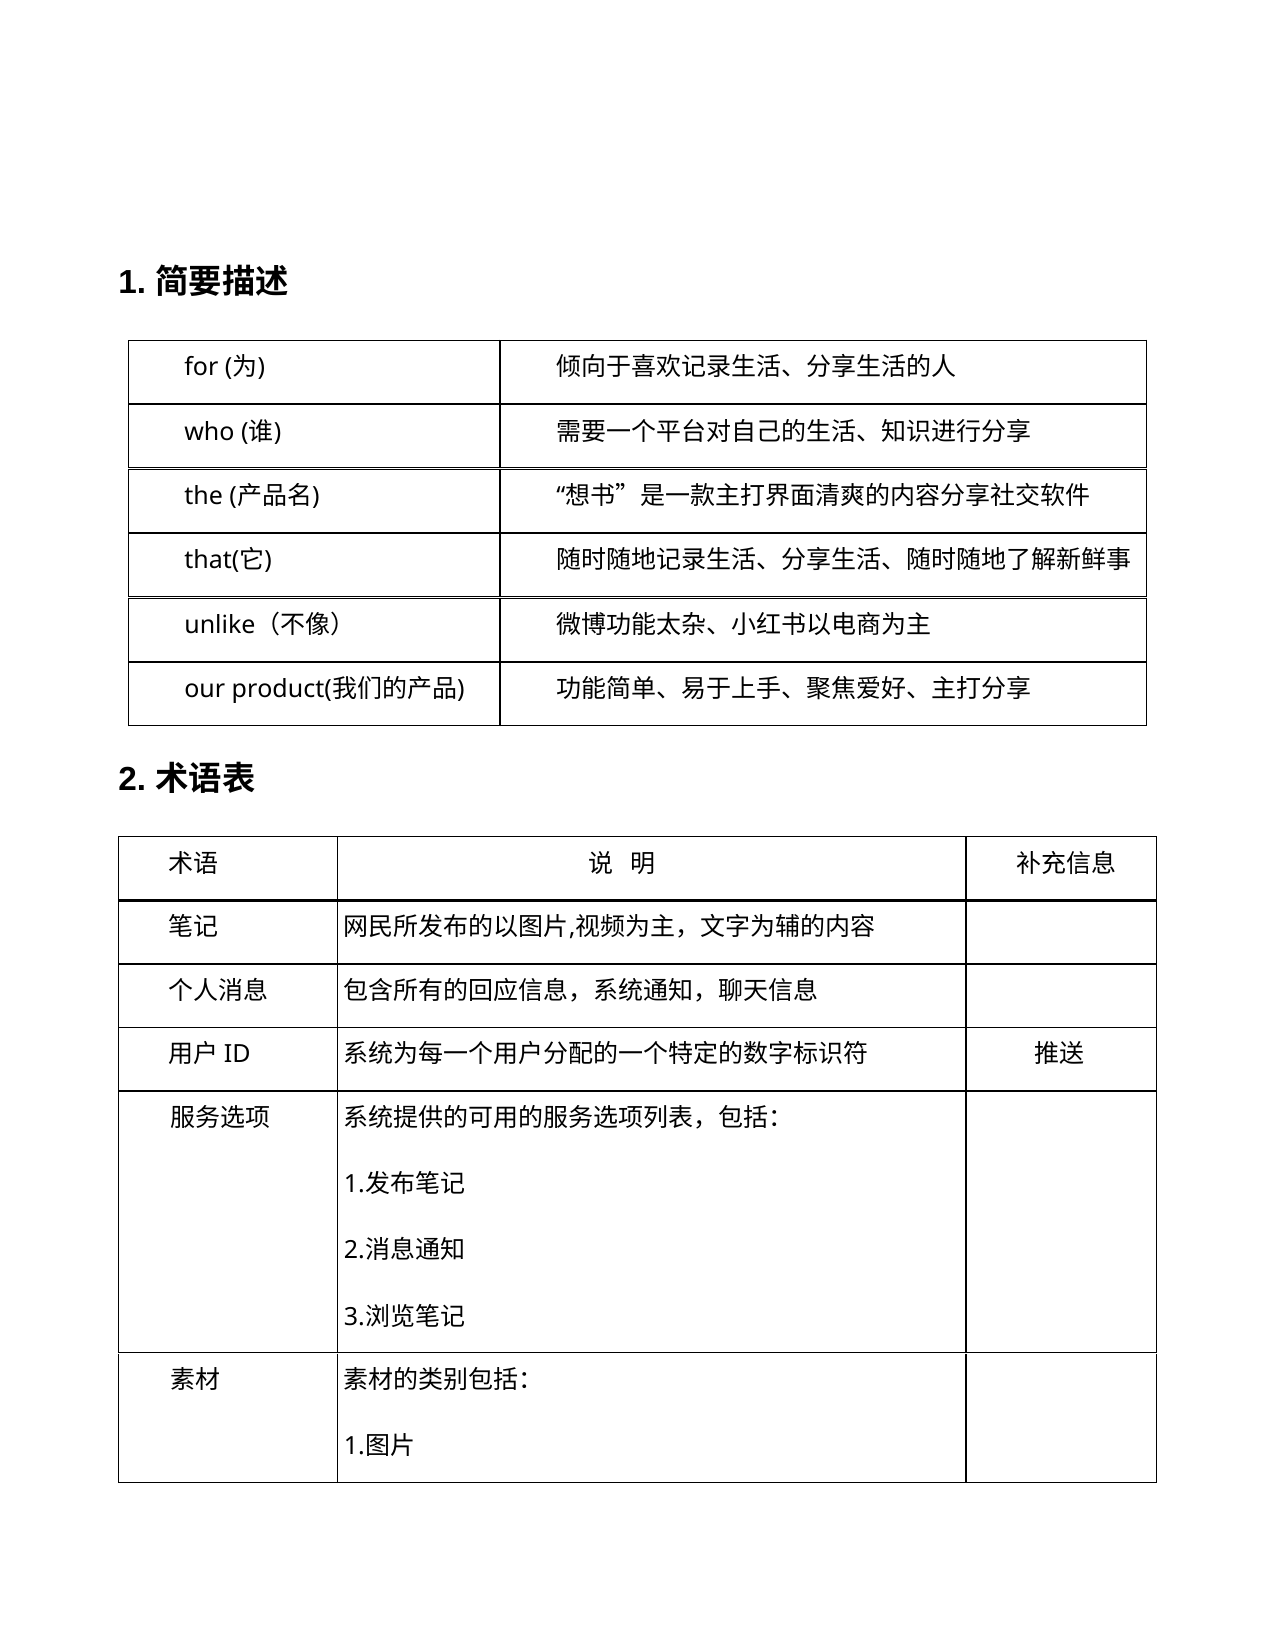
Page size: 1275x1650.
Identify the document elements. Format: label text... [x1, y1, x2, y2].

table_cell 个人消息 [119, 965, 337, 1027]
table_cell [967, 1354, 1156, 1482]
table_cell 素材的类别包括： 1.图片 [338, 1354, 965, 1482]
table_cell unlike（不像） [129, 599, 499, 661]
table_cell 包含所有的回应信息，系统通知，聊天信息 [338, 965, 965, 1027]
table_cell 功能简单、易于上手、聚焦爱好、主打分享 [501, 663, 1146, 725]
table_header 补充信息 [967, 837, 1156, 899]
table_cell 服务选项 [119, 1092, 337, 1352]
table_cell 网民所发布的以图片,视频为主，文字为辅的内容 [338, 902, 965, 963]
table_header 说 明 [338, 837, 965, 899]
subtitle 1. 简要描述 [118, 255, 1157, 303]
table_cell “想书”是一款主打界面清爽的内容分享社交软件 [501, 470, 1146, 532]
table_header for (为) [129, 341, 499, 403]
table_header 倾向于喜欢记录生活、分享生活的人 [501, 341, 1146, 403]
table_cell 系统提供的可用的服务选项列表，包括： 1.发布笔记 2.消息通知 3.浏览笔记 [338, 1092, 965, 1352]
table_cell 推送 [967, 1028, 1156, 1090]
table_cell 系统为每一个用户分配的一个特定的数字标识符 [338, 1028, 965, 1090]
table_cell 微博功能太杂、小红书以电商为主 [501, 599, 1146, 661]
table_cell [967, 965, 1156, 1027]
table_cell 随时随地记录生活、分享生活、随时随地了解新鲜事 [501, 534, 1146, 596]
table_cell [967, 1092, 1156, 1352]
table_cell 用户ID [119, 1028, 337, 1090]
table_cell [967, 902, 1156, 963]
table_cell 笔记 [119, 902, 337, 963]
table_header 术语 [119, 837, 337, 899]
table_cell 素材 [119, 1354, 337, 1482]
subtitle 2. 术语表 [118, 751, 1157, 799]
table_cell who (谁) [129, 405, 499, 467]
table_cell that(它) [129, 534, 499, 596]
table_cell the (产品名) [129, 470, 499, 532]
table_cell 需要一个平台对自己的生活、知识进行分享 [501, 405, 1146, 467]
table_cell our product(我们的产品) [129, 663, 499, 725]
